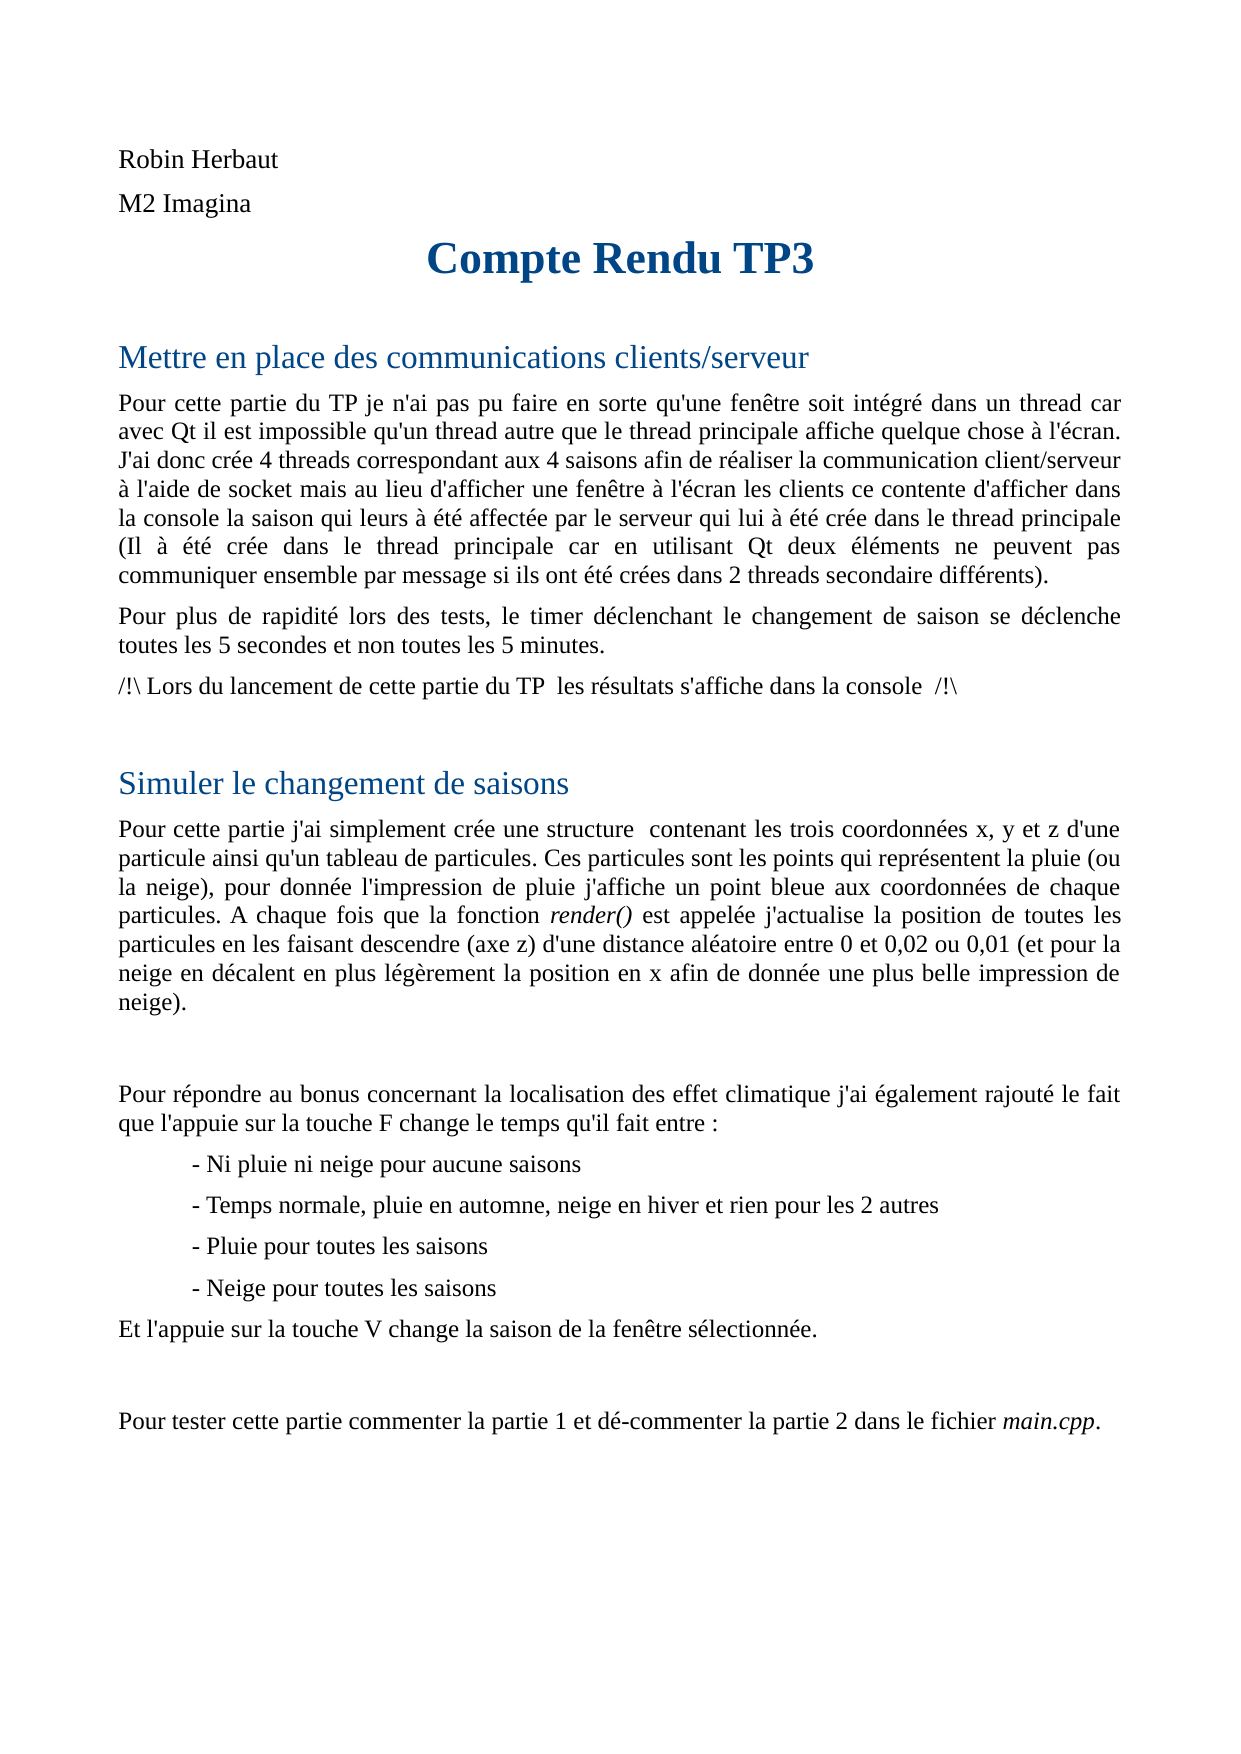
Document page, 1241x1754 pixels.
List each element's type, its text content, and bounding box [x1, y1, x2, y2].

text Pour cette partie du TP je n'ai pas pu faire en sorte qu'une fenêtre soit intégré dans un thread car avec Qt il est impossible qu'un thread autre que le thread principale affiche quelque chose à l'écran. J'ai donc crée 4 threads correspondant aux 4 saisons afin de réaliser la communication client/serveur à l'aide de socket mais au lieu d'afficher une fenêtre à l'écran les clients ce contente d'afficher dans la console la saison qui leurs à été affectée par le serveur qui lui à été crée dans le thread principale (Il à été crée dans le thread principale car en utilisant Qt deux éléments ne peuvent pas communiquer ensemble par message si ils ont été crées dans 2 threads secondaire différents). [118, 388, 1122, 589]
text Pour répondre au bonus concernant la localisation des effet climatique j'ai également rajouté le fait que l'appuie sur la touche F change le temps qu'il fait entre : [118, 1079, 1122, 1136]
text /!\ Lors du lancement de cette partie du TP les résultats s'affiche dans la console /!\ [118, 671, 1122, 700]
text - Pluie pour toutes les saisons [118, 1231, 1122, 1260]
text M2 Imagina [118, 187, 1122, 218]
text Et l'appuie sur la touche V change la saison de la fenêtre sélectionnée. [118, 1314, 1122, 1343]
text - Temps normale, pluie en automne, neige en hiver et rien pour les 2 autres [118, 1190, 1122, 1219]
subtitle Robin Herbaut [118, 143, 1122, 174]
text Mettre en place des communications clients/serveur [118, 337, 1122, 375]
text - Ni pluie ni neige pour aucune saisons [118, 1149, 1122, 1178]
text Simuler le changement de saisons [118, 763, 1122, 802]
text - Neige pour toutes les saisons [118, 1273, 1122, 1301]
text Pour cette partie j'ai simplement crée une structure contenant les trois coordonnées x, y et z d'une particule ainsi qu'un tableau de particules. Ces particules sont les points qui représentent la pluie (ou la neige), pour donnée l'impression de pluie j'affiche un point bleue aux coordonnées de chaque particules. A chaque fois que la fonction render() est appelée j'actualise la position de toutes les particules en les faisant descendre (axe z) d'une distance aléatoire entre 0 et 0,02 ou 0,01 (et pour la neige en décalent en plus légèrement la position en x afin de donnée une plus belle impression de neige). [118, 814, 1122, 1016]
text Pour tester cette partie commenter la partie 1 et dé-commenter la partie 2 dans le fichier main.cpp. [118, 1406, 1122, 1435]
text Compte Rendu TP3 [118, 230, 1122, 283]
text Pour plus de rapidité lors des tests, le timer déclenchant le changement de saison se déclenche toutes les 5 secondes et non toutes les 5 minutes. [118, 601, 1122, 659]
